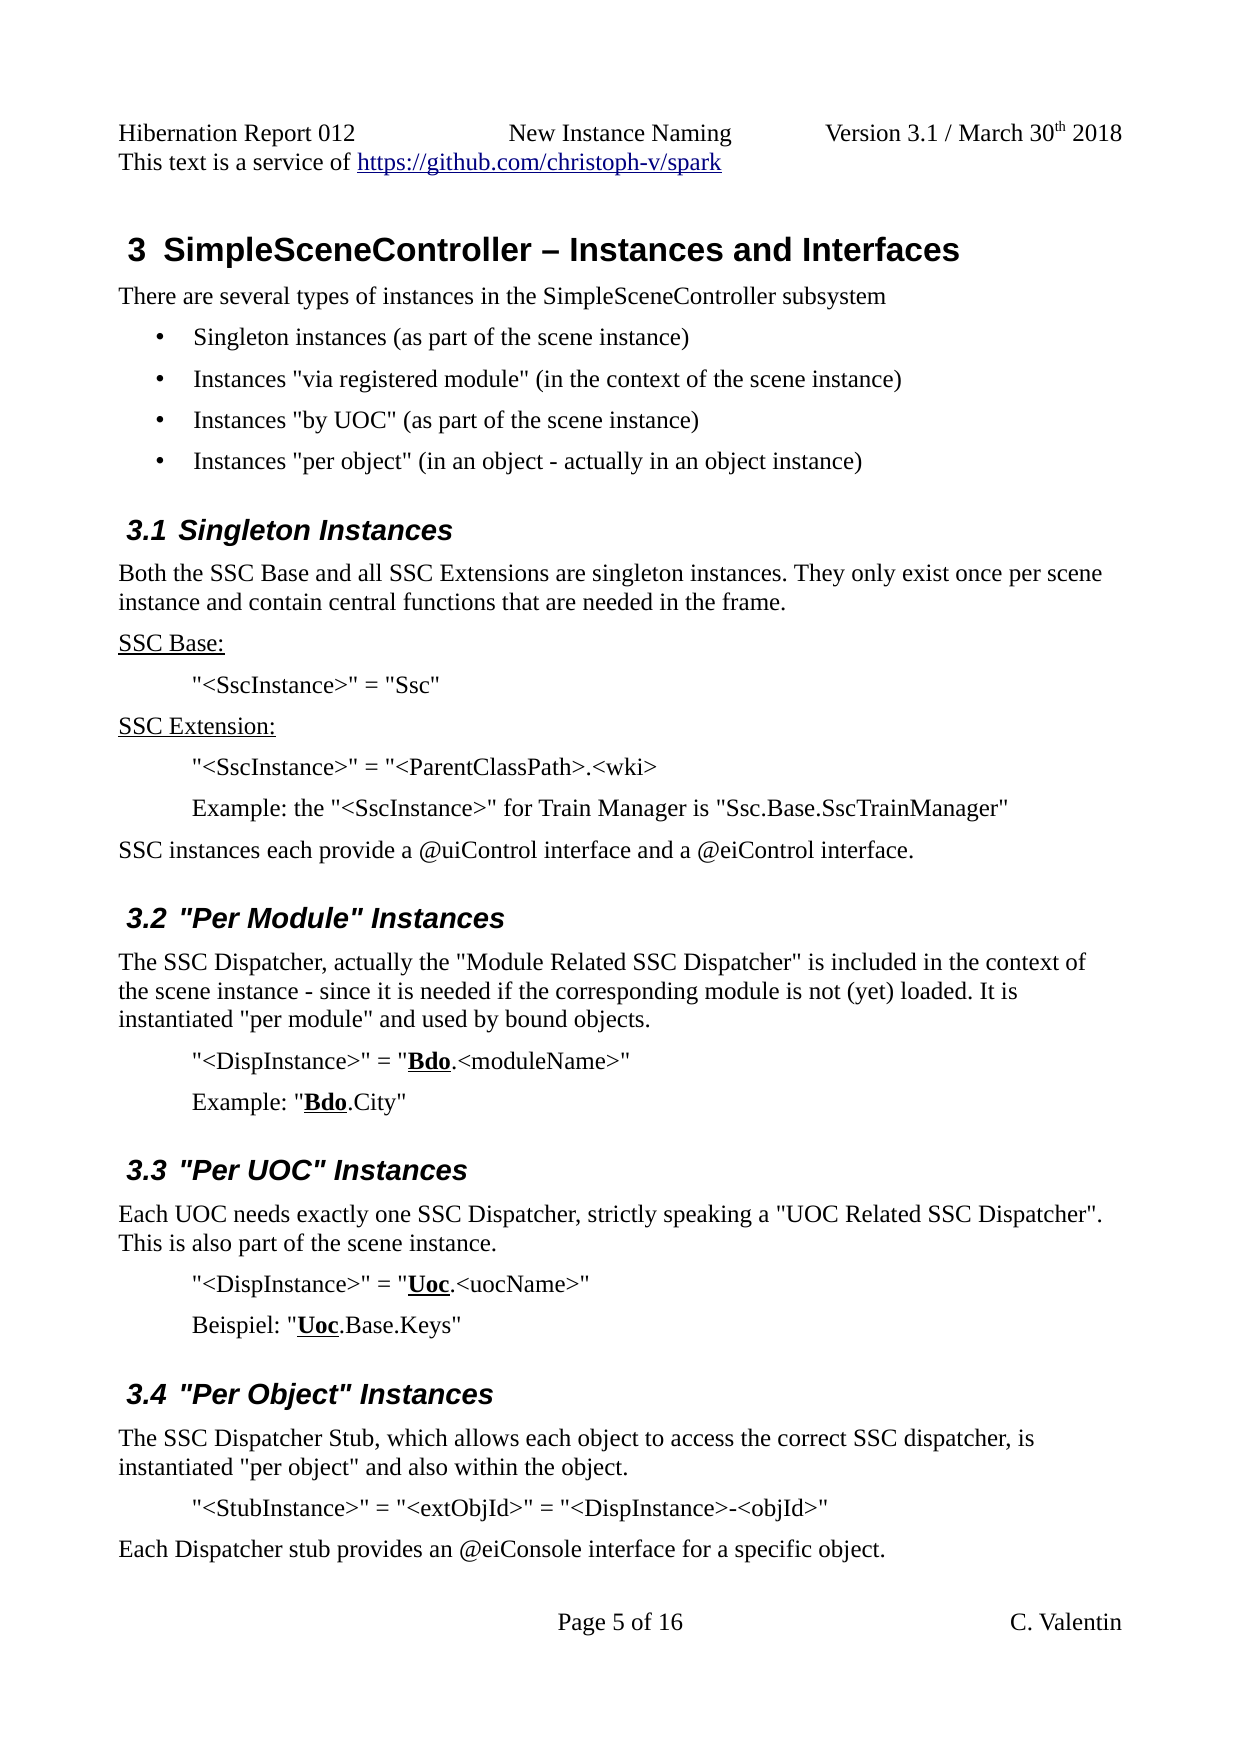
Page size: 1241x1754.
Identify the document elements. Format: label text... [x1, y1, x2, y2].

text Beispiel: "Uoc.Base.Keys" [192, 1311, 1122, 1339]
text Example: the "<SscInstance>" for Train Manager is "Ssc.Base.SscTrainManager" [192, 793, 1122, 822]
text "<DispInstance>" = "Uoc.<uocName>" [192, 1269, 1122, 1298]
text "<SscInstance>" = "<ParentClassPath>.<wki> [192, 752, 1122, 781]
text Example: "Bdo.City" [192, 1087, 1122, 1116]
text The SSC Dispatcher, actually the "Module Related SSC Dispatcher" is included in the context of the scene instance - since it is needed if the corresponding module is not (yet) loaded. It is instantiated "per module" and used by bound objects. [118, 947, 1122, 1033]
text The SSC Dispatcher Stub, which allows each object to access the correct SSC dispatcher, is instantiated "per object" and also within the object. [118, 1423, 1122, 1480]
text "<StubInstance>" = "<extObjId>" = "<DispInstance>-<objId>" [192, 1493, 1122, 1522]
list Instances "via registered module" (in the context of the scene instance) [156, 364, 1122, 392]
text Each Dispatcher stub provides an @eiConsole interface for a specific object. [118, 1534, 1122, 1563]
subtitle "Per Module" Instances [118, 901, 1122, 934]
text SSC Base: [118, 628, 1122, 657]
text There are several types of instances in the SimpleSceneController subsystem [118, 281, 1122, 310]
list Singleton instances (as part of the scene instance) [156, 322, 1122, 351]
text "<SscInstance>" = "Ssc" [192, 670, 1122, 698]
subtitle SimpleSceneController – Instances and Interfaces [118, 230, 1122, 269]
list Instances "per object" (in an object - actually in an object instance) [156, 446, 1122, 475]
list Instances "by UOC" (as part of the scene instance) [156, 405, 1122, 434]
subtitle "Per Object" Instances [118, 1377, 1122, 1410]
subtitle "Per UOC" Instances [118, 1153, 1122, 1187]
subtitle Singleton Instances [118, 512, 1122, 546]
text "<DispInstance>" = "Bdo.<moduleName>" [192, 1046, 1122, 1074]
text Each UOC needs exactly one SSC Dispatcher, strictly speaking a "UOC Related SSC Dispatcher". This is also part of the scene instance. [118, 1199, 1122, 1257]
text SSC instances each provide a @uiControl interface and a @eiControl interface. [118, 835, 1122, 863]
text Both the SSC Base and all SSC Extensions are singleton instances. They only exist once per scene instance and contain central functions that are needed in the frame. [118, 558, 1122, 616]
text SSC Extension: [118, 711, 1122, 740]
